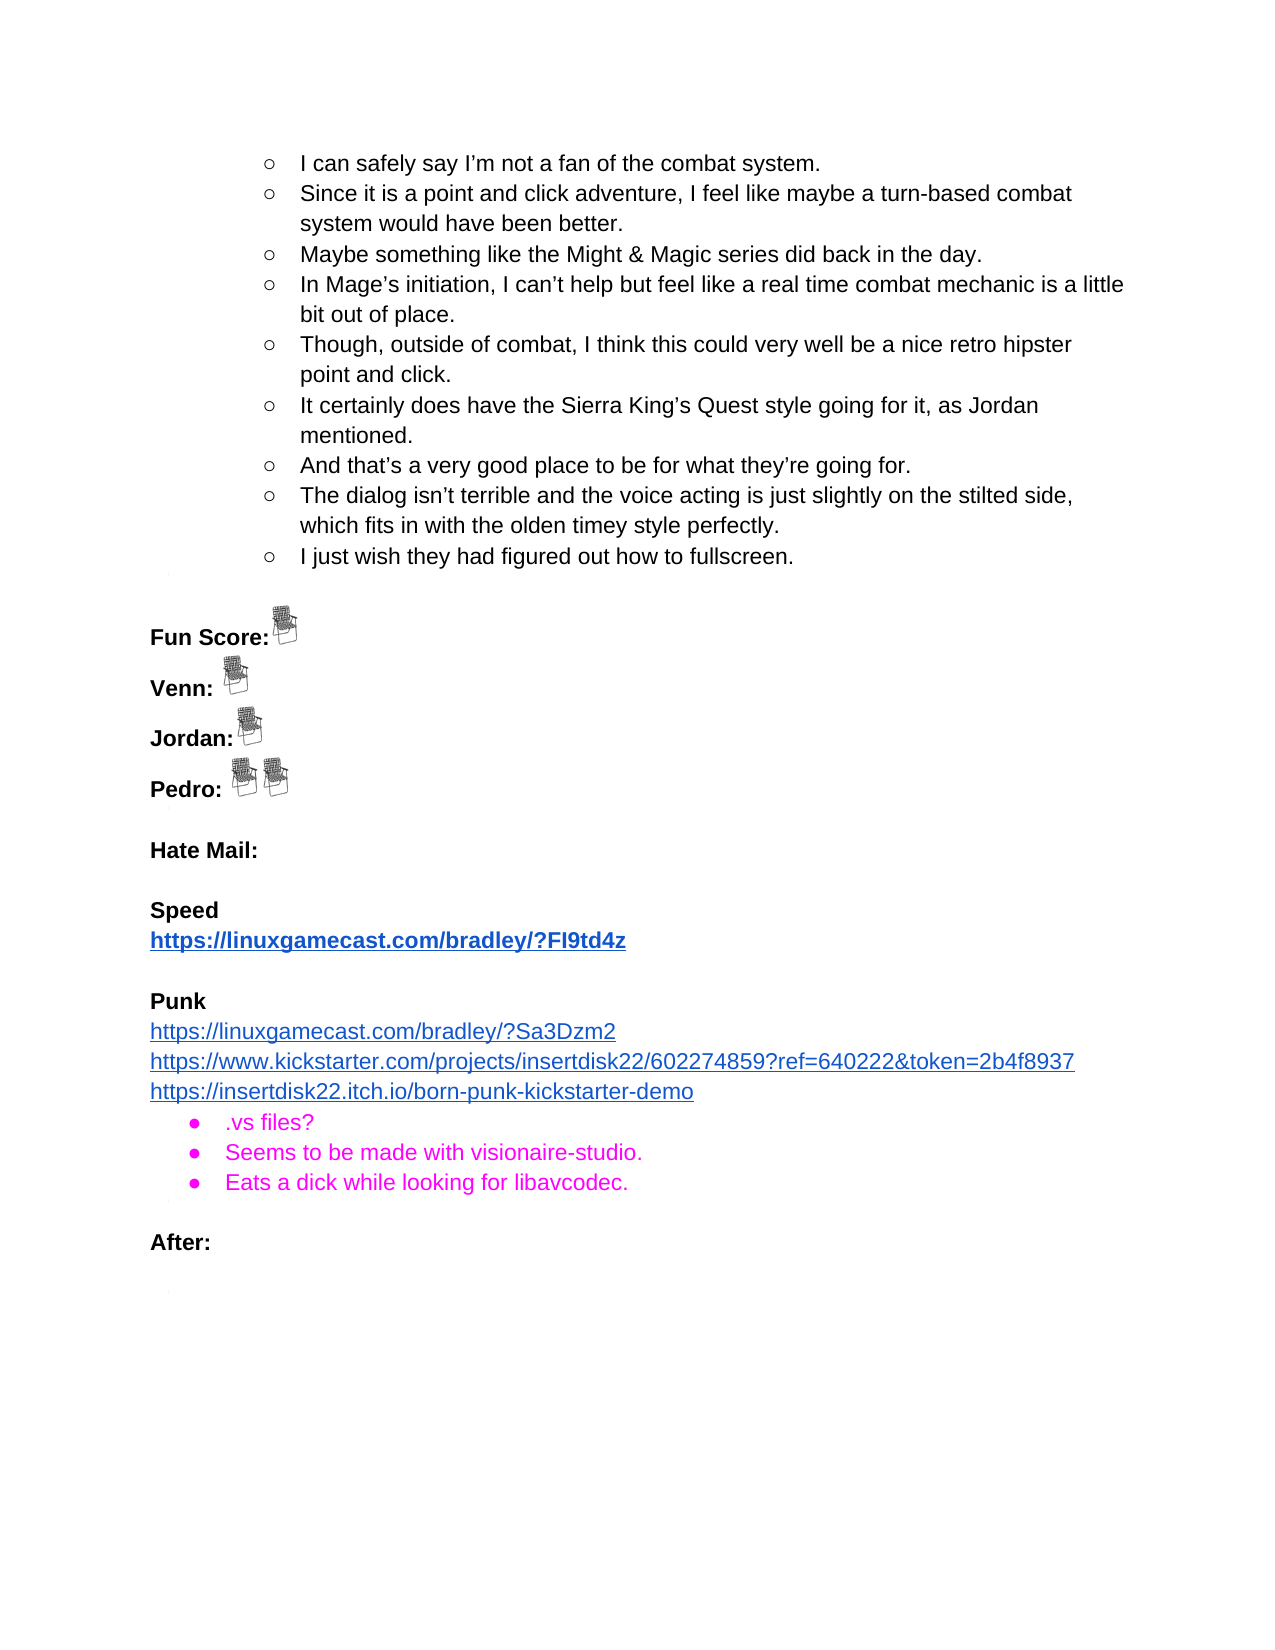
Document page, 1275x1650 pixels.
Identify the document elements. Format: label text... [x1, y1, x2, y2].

list Maybe something like the Might & Magic series did back in the day. [262, 241, 1125, 267]
list And that’s a very good place to be for what they’re going for. [262, 452, 1125, 478]
list It certainly does have the Sierra King’s Quest style going for it, as Jordan mentioned. [262, 392, 1125, 448]
text https://linuxgamecast.com/bradley/?Sa3Dzm2 [150, 1018, 1125, 1044]
text Fun Score: [150, 603, 1125, 650]
text https://www.kickstarter.com/projects/insertdisk22/602274859?ref=640222&token=2b4f8937 [150, 1048, 1125, 1074]
list Eats a dick while looking for libavcodec. [187, 1169, 1125, 1195]
text https://linuxgamecast.com/bradley/?FI9td4z [150, 927, 1125, 954]
text Punk [150, 988, 1125, 1014]
list The dialog isn’t terrible and the voice acting is just slightly on the stilted side, which fits in with the olden timey style perfectly. [262, 482, 1125, 539]
text Venn: [150, 654, 1125, 701]
picture [269, 603, 301, 646]
list Since it is a point and click adventure, I feel like maybe a turn-based combat system would have been better. [262, 180, 1125, 237]
text Hate Mail: [150, 837, 1125, 863]
list In Mage’s initiation, I can’t help but feel like a real time combat mechanic is a little bit out of place. [262, 271, 1125, 327]
list Seems to be made with visionaire-studio. [187, 1139, 1125, 1165]
list Though, outside of combat, I think this could very well be a nice retro hipster point and click. [262, 331, 1125, 388]
list I just wish they had figured out how to fullscreen. [262, 543, 1125, 569]
text https://insertdisk22.itch.io/born-punk-kickstarter-demo [150, 1078, 1125, 1105]
text Speed [150, 897, 1125, 923]
picture [234, 704, 266, 747]
text After: [150, 1229, 1125, 1256]
picture [220, 653, 252, 696]
list .vs files? [187, 1108, 1125, 1135]
text Jordan: Pedro: [150, 705, 1125, 803]
picture [228, 755, 292, 798]
list I can safely say I’m not a fan of the combat system. [262, 150, 1125, 176]
